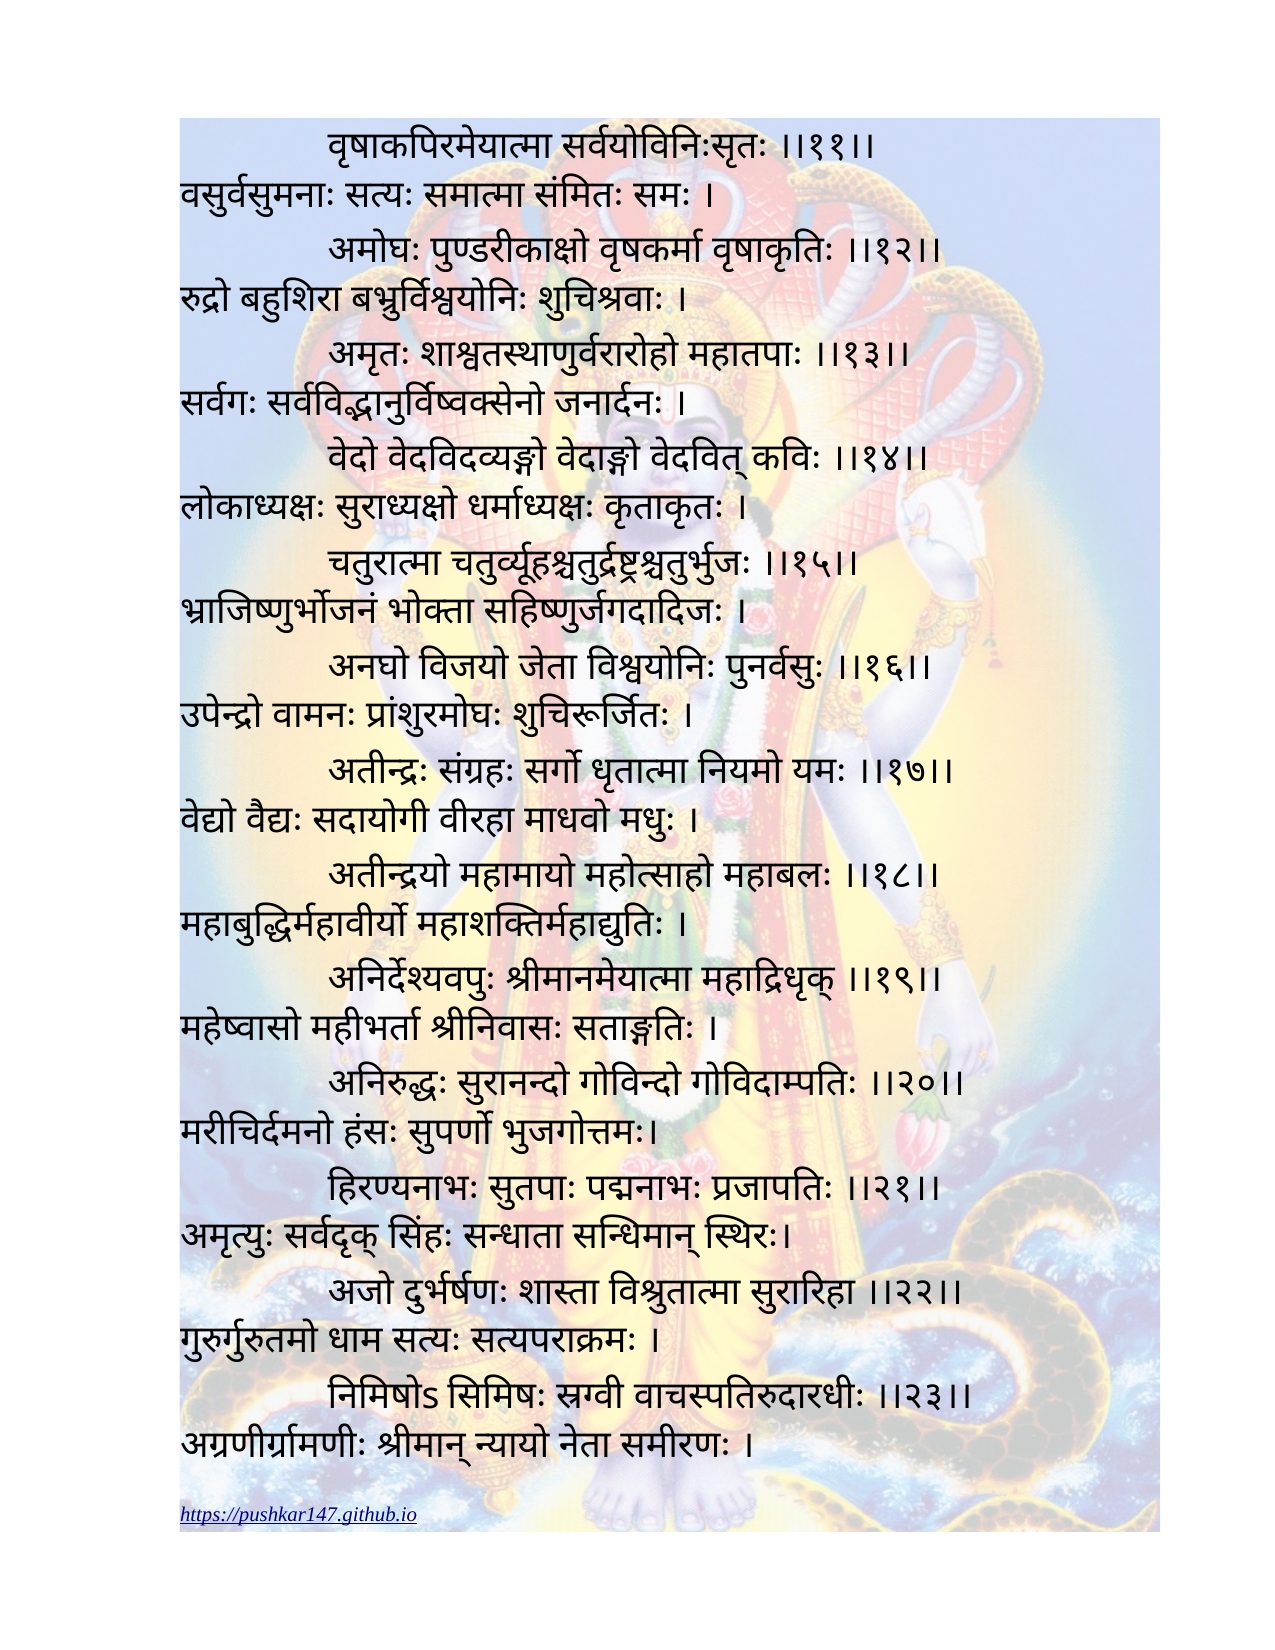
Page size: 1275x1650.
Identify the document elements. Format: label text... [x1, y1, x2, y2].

text वृषाकपिरमेयात्मा सर्वयोविनिःसृतः ।।११।। वसुर्वसुमनाः सत्यः समात्मा संमितः समः । अमोघः पुण्डरीकाक्षो वृषकर्मा वृषाकृतिः ।।१२।। रुद्रो बहुशिरा बभ्रुर्विश्वयोनिः शुचिश्रवाः । अमृतः शाश्वतस्थाणुर्वरारोहो महातपाः ।।१३।। सर्वगः सर्वविद्भानुर्विष्वक्सेनो जनार्दनः । वेदो वेदविदव्यङ्गो वेदाङ्गो वेदवित् कविः ।।१४।। लोकाध्यक्षः सुराध्यक्षो धर्माध्यक्षः कृताकृतः । चतुरात्मा चतुर्व्यूहश्चतुर्द्रष्ट्रश्चतुर्भुजः ।।१५।। भ्राजिष्णुर्भोजनं भोक्ता सहिष्णुर्जगदादिजः । अनघो विजयो जेता विश्वयोनिः पुनर्वसुः ।।१६।। उपेन्द्रो वामनः प्रांशुरमोघः शुचिरूर्जितः । अतीन्द्रः संग्रहः सर्गो धृतात्मा नियमो यमः ।।१७।। वेद्यो वैद्यः सदायोगी वीरहा माधवो मधुः । अतीन्द्रयो महामायो महोत्साहो महाबलः ।।१८।। महाबुद्धिर्महावीर्यो महाशक्तिर्महाद्युतिः । अनिर्देश्यवपुः श्रीमानमेयात्मा महाद्रिधृक् ।।१९।। महेष्वासो महीभर्ता श्रीनिवासः सताङ्गतिः । अनिरुद्धः सुरानन्दो गोविन्दो गोविदाम्पतिः ।।२०।। मरीचिर्दमनो हंसः सुपर्णो भुजगोत्तमः। हिरण्यनाभः सुतपाः पद्मनाभः प्रजापतिः ।।२१।। अमृत्युः सर्वदृक् सिंहः सन्धाता सन्धिमान् स्थिरः। अजो दुर्भर्षणः शास्ता विश्रुतात्मा सुरारिहा ।।२२।। गुरुर्गुरुतमो धाम सत्यः सत्यपराक्रमः । निमिषोsसिमिषः स्रग्वी वाचस्पतिरुदारधीः ।।२३।। अग्रणीर्ग्रामणीः श्रीमान् न्यायो नेता समीरणः । [180, 118, 1160, 1472]
